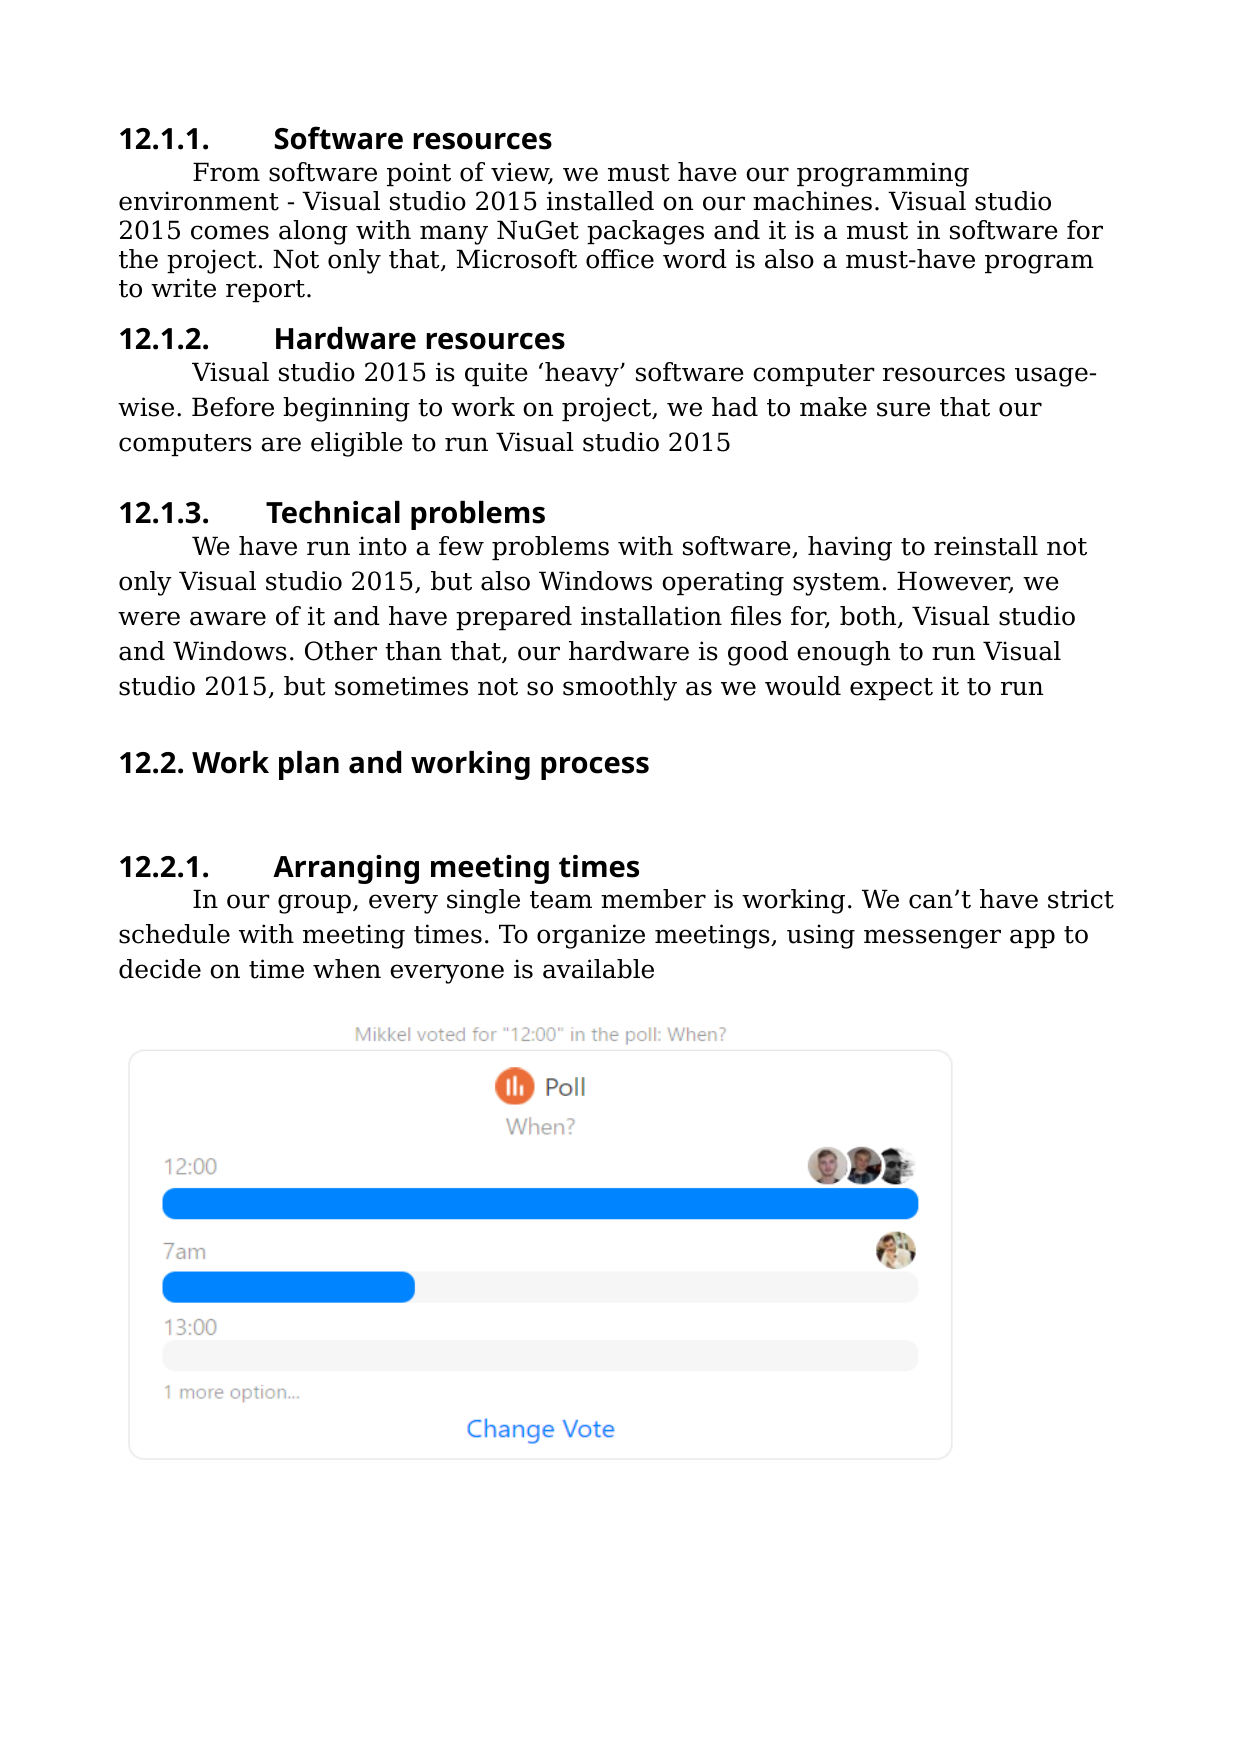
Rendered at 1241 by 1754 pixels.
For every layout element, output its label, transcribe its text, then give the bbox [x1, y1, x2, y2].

text From software point of view, we must have our programming environment - Visual studio 2015 installed on our machines. Visual studio 2015 comes along with many NuGet packages and it is a must in software for the project. Not only that, Microsoft office word is also a must-have program to write report. [118, 158, 1122, 304]
subtitle Hardware resources [118, 318, 1122, 358]
subtitle Software resources [118, 118, 1122, 158]
text Visual studio 2015 is quite ‘heavy’ software computer resources usage-wise. Before beginning to work on project, we had to make sure that our computers are eligible to run Visual studio 2015 [118, 358, 1122, 457]
text We have run into a few problems with software, having to reinstall not only Visual studio 2015, but also Windows operating system. However, we were aware of it and have prepared installation files for, both, Visual studio and Windows. Other than that, our hardware is good enough to run Visual studio 2015, but sometimes not so smoothly as we would expect it to run [118, 532, 1122, 701]
text In our group, every single team member is working. We can’t have strict schedule with meeting times. To organize meetings, using messenger app to decide on time when everyone is available [118, 886, 1122, 985]
subtitle Arranging meeting times [118, 846, 1122, 886]
subtitle Work plan and working process [118, 742, 1122, 782]
subtitle Technical problems [118, 492, 1122, 532]
